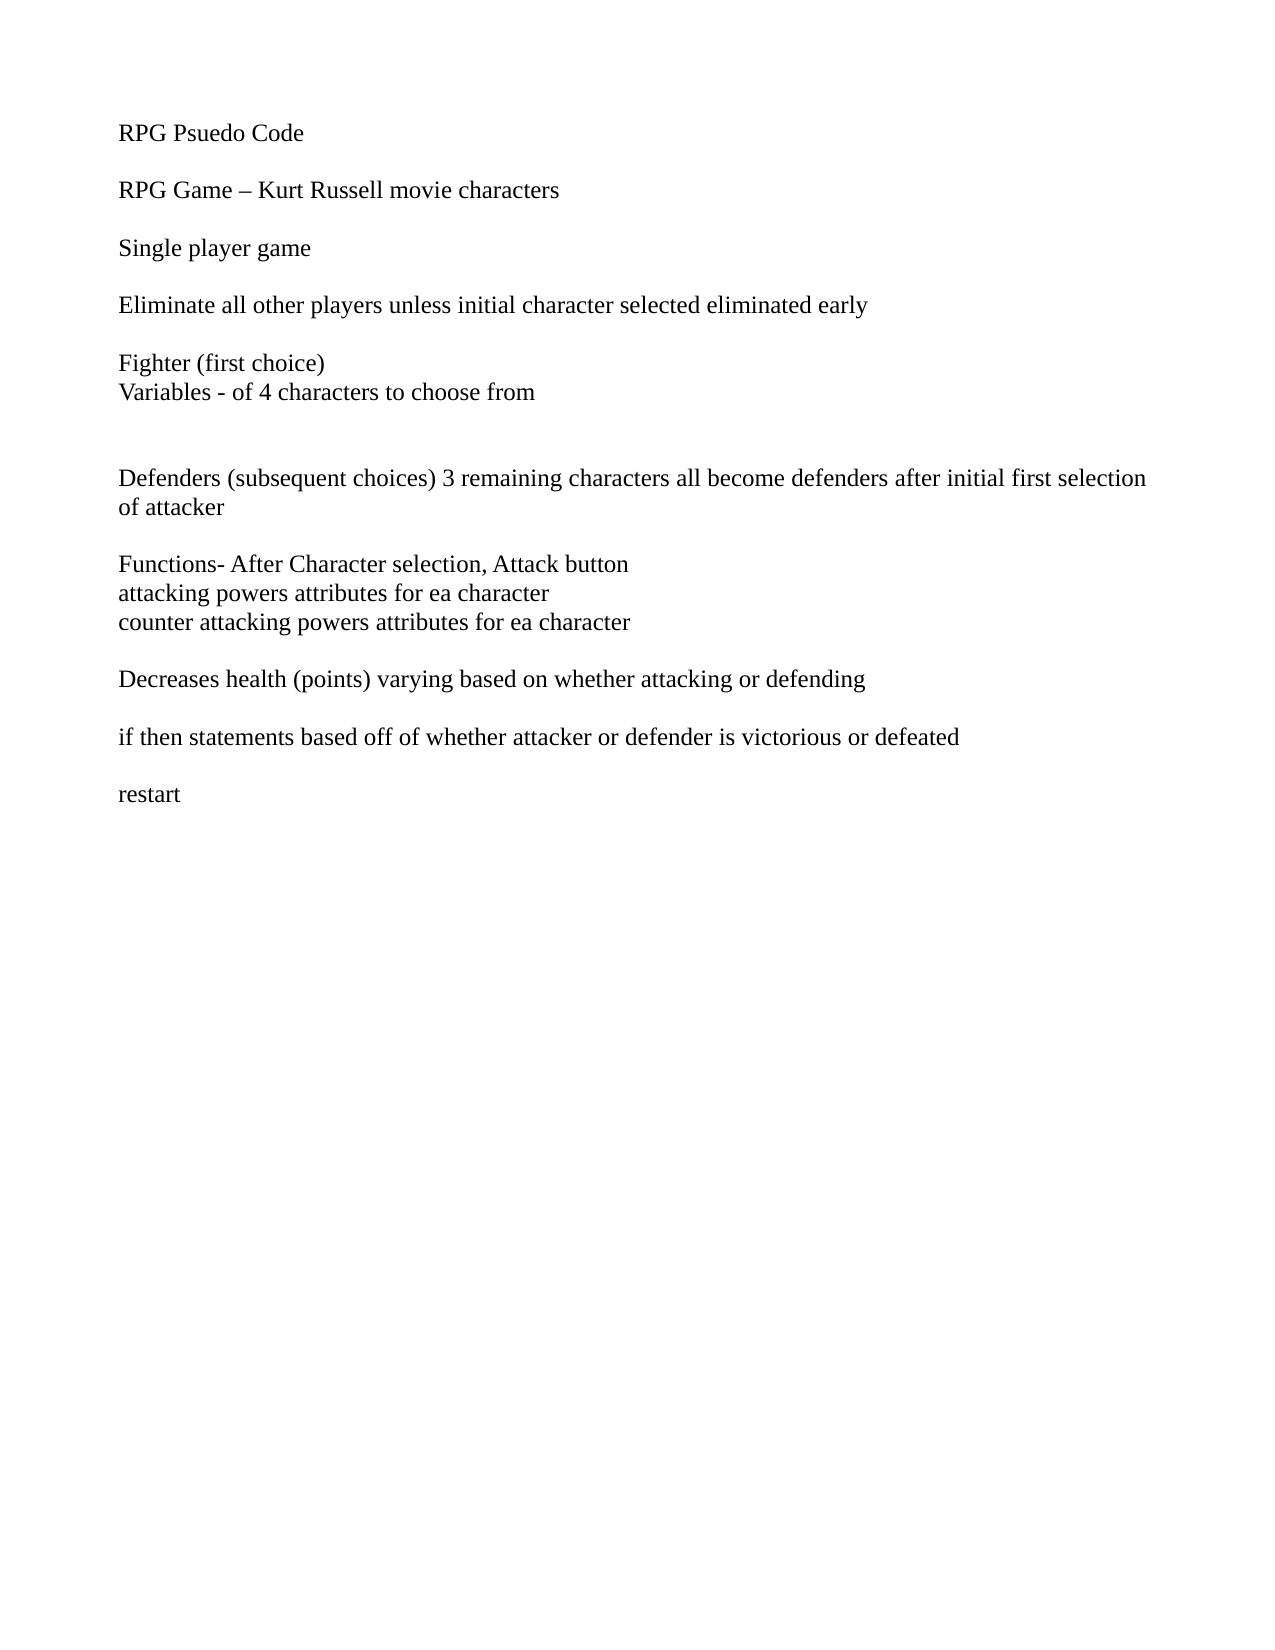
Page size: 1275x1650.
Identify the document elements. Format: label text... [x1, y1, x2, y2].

text restart [118, 779, 1157, 808]
text Decreases health (points) varying based on whether attacking or defending [118, 664, 1157, 693]
text Variables - of 4 characters to choose from [118, 377, 1157, 406]
text Single player game [118, 233, 1157, 262]
text attacking powers attributes for ea character [118, 578, 1157, 607]
text RPG Psuedo Code [118, 118, 1157, 147]
text if then statements based off of whether attacker or defender is victorious or defeated [118, 722, 1157, 751]
text Functions- After Character selection, Attack button [118, 549, 1157, 578]
text RPG Game – Kurt Russell movie characters [118, 176, 1157, 204]
text Fighter (first choice) [118, 348, 1157, 377]
text counter attacking powers attributes for ea character [118, 607, 1157, 636]
text Eliminate all other players unless initial character selected eliminated early [118, 291, 1157, 319]
text Defenders (subsequent choices) 3 remaining characters all become defenders after initial first selection of attacker [118, 463, 1157, 521]
